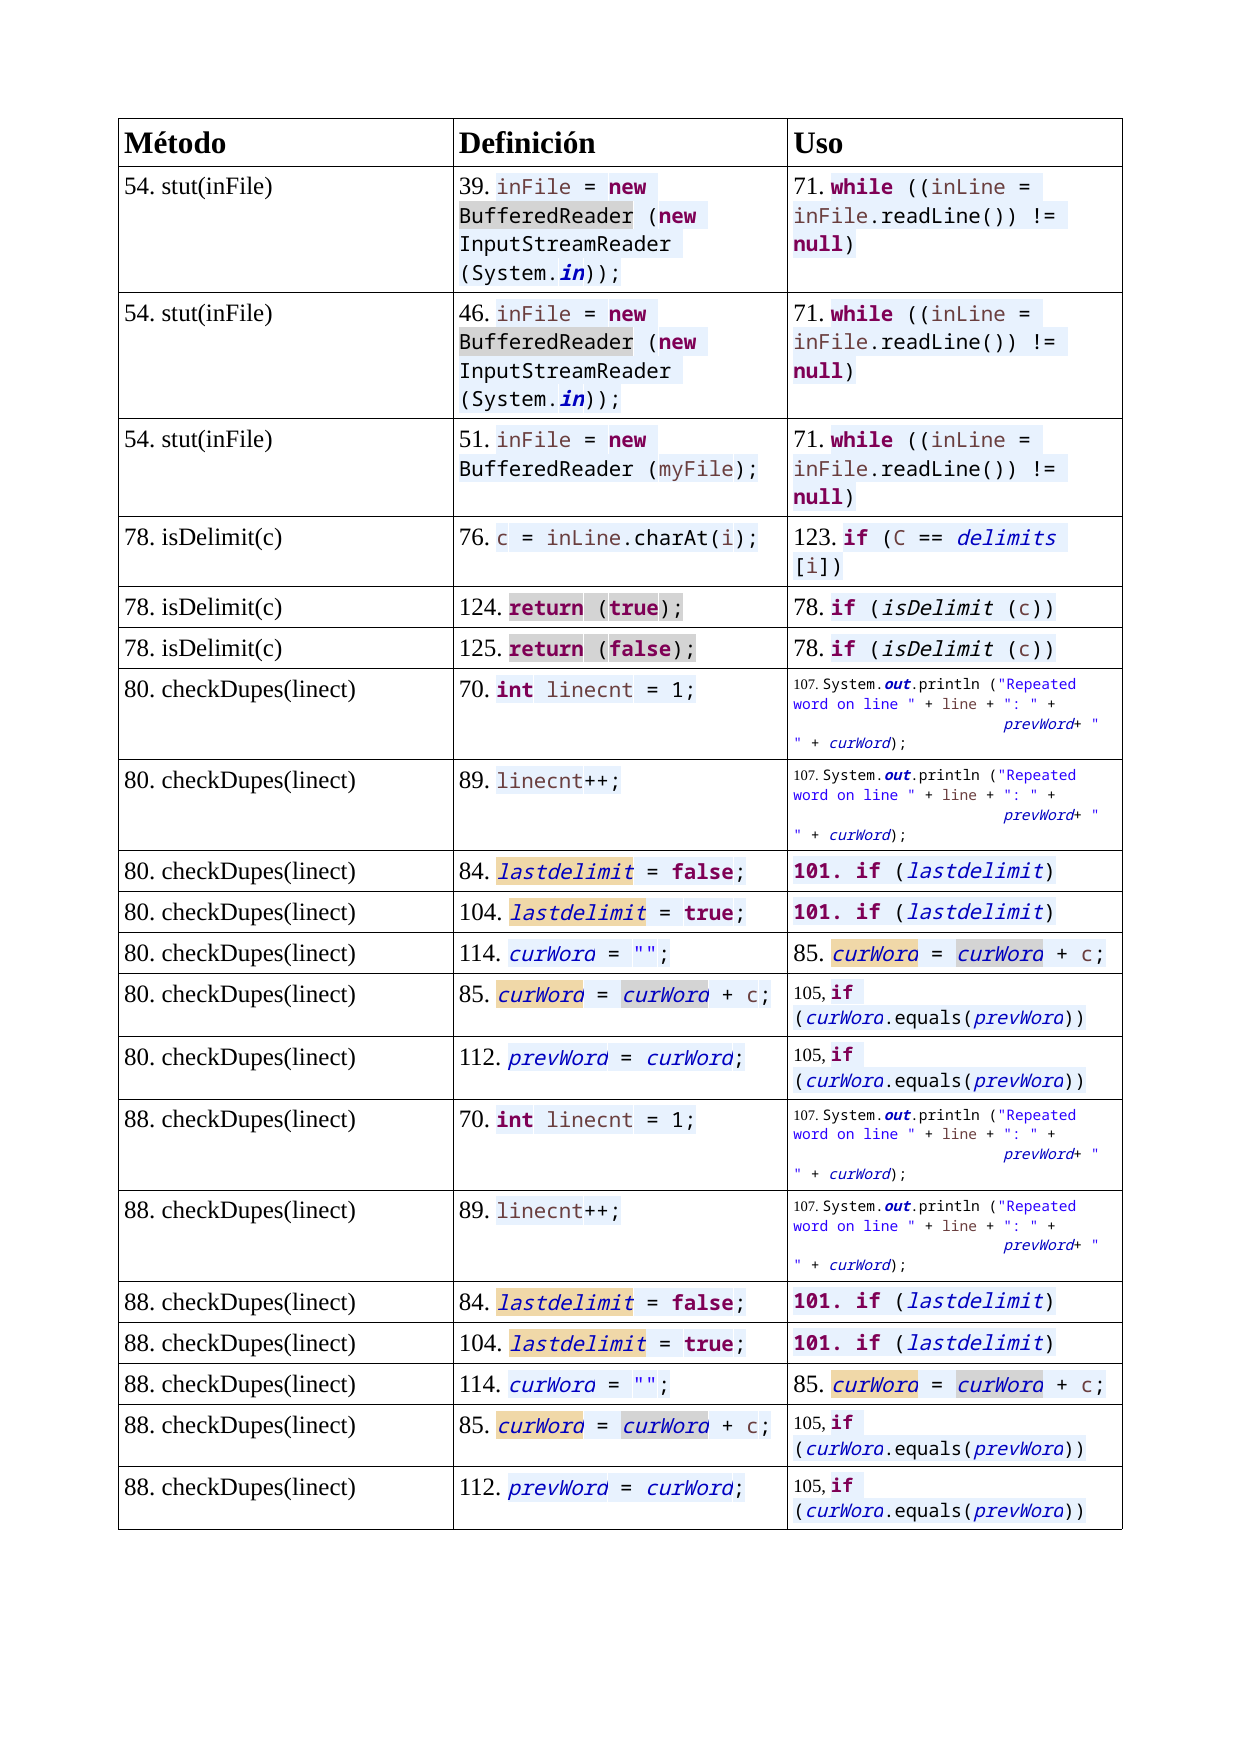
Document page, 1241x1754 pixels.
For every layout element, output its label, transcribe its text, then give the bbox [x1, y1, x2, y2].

table_cell 88. checkDupes(linect) [119, 1405, 453, 1466]
table_cell 39. inFile = new BufferedReader (new InputStreamReader (System.in)); [454, 167, 787, 292]
table_cell 85. curWord = curWord + c; [788, 933, 1122, 973]
table_cell 70. int linecnt = 1; [454, 669, 787, 759]
table_cell 78. isDelimit(c) [119, 587, 453, 627]
table_cell 101. if (lastdelimit) [788, 892, 1122, 932]
table_cell 54. stut(inFile) [119, 167, 453, 292]
table_cell 78. isDelimit(c) [119, 517, 453, 586]
table_cell 84. lastdelimit = false; [454, 1282, 787, 1322]
table_cell 101. if (lastdelimit) [788, 1282, 1122, 1322]
table_cell 88. checkDupes(linect) [119, 1100, 453, 1189]
table_cell 105, if (curWord.equals(prevWord)) [788, 974, 1122, 1036]
table_cell 71. while ((inLine = inFile.readLine()) != null) [788, 419, 1122, 516]
table_cell 89. linecnt++; [454, 760, 787, 850]
table_cell 124. return (true); [454, 587, 787, 627]
table_cell 46. inFile = new BufferedReader (new InputStreamReader (System.in)); [454, 293, 787, 418]
table_cell 78. if (isDelimit (c)) [788, 587, 1122, 627]
table_cell 54. stut(inFile) [119, 293, 453, 418]
table_cell 105, if (curWord.equals(prevWord)) [788, 1037, 1122, 1098]
table_cell 80. checkDupes(linect) [119, 892, 453, 932]
table_cell 80. checkDupes(linect) [119, 974, 453, 1036]
table_cell 71. while ((inLine = inFile.readLine()) != null) [788, 293, 1122, 418]
table_cell 105, if (curWord.equals(prevWord)) [788, 1405, 1122, 1466]
table_cell 80. checkDupes(linect) [119, 760, 453, 850]
table_cell 80. checkDupes(linect) [119, 1037, 453, 1098]
table_cell 105, if (curWord.equals(prevWord)) [788, 1467, 1122, 1529]
table_cell 101. if (lastdelimit) [788, 1323, 1122, 1363]
table_cell 80. checkDupes(linect) [119, 933, 453, 973]
table_cell 88. checkDupes(linect) [119, 1323, 453, 1363]
table_cell 76. c = inLine.charAt(i); [454, 517, 787, 586]
table_cell 80. checkDupes(linect) [119, 669, 453, 759]
table_cell 107. System.out.println ("Repeated word on line " + line + ": " + prevWord+ " " + curWord); [788, 760, 1122, 850]
table_cell 125. return (false); [454, 628, 787, 668]
table_cell 85. curWord = curWord + c; [454, 974, 787, 1036]
table_cell 80. checkDupes(linect) [119, 851, 453, 891]
table_cell 88. checkDupes(linect) [119, 1467, 453, 1529]
table_cell 71. while ((inLine = inFile.readLine()) != null) [788, 167, 1122, 292]
table_cell 107. System.out.println ("Repeated word on line " + line + ": " + prevWord+ " " + curWord); [788, 1191, 1122, 1281]
table_cell 101. if (lastdelimit) [788, 851, 1122, 891]
table_cell 114. curWord = ""; [454, 933, 787, 973]
table_cell 70. int linecnt = 1; [454, 1100, 787, 1189]
table_cell 54. stut(inFile) [119, 419, 453, 516]
table_cell 78. isDelimit(c) [119, 628, 453, 668]
table_cell 78. if (isDelimit (c)) [788, 628, 1122, 668]
table_cell 84. lastdelimit = false; [454, 851, 787, 891]
table_cell 88. checkDupes(linect) [119, 1282, 453, 1322]
table_cell 104. lastdelimit = true; [454, 892, 787, 932]
table_cell 51. inFile = new BufferedReader (myFile); [454, 419, 787, 516]
table_cell 107. System.out.println ("Repeated word on line " + line + ": " + prevWord+ " " + curWord); [788, 669, 1122, 759]
table_header Método [119, 119, 453, 166]
table_cell 114. curWord = ""; [454, 1364, 787, 1404]
table_cell 88. checkDupes(linect) [119, 1364, 453, 1404]
table_cell 123. if (C == delimits [i]) [788, 517, 1122, 586]
table_cell 85. curWord = curWord + c; [788, 1364, 1122, 1404]
table_cell 104. lastdelimit = true; [454, 1323, 787, 1363]
table_header Definición [454, 119, 787, 166]
table_cell 89. linecnt++; [454, 1191, 787, 1281]
table_cell 88. checkDupes(linect) [119, 1191, 453, 1281]
table_cell 85. curWord = curWord + c; [454, 1405, 787, 1466]
table_cell 112. prevWord = curWord; [454, 1037, 787, 1098]
table_header Uso [788, 119, 1122, 166]
table_cell 107. System.out.println ("Repeated word on line " + line + ": " + prevWord+ " " + curWord); [788, 1100, 1122, 1189]
table_cell 112. prevWord = curWord; [454, 1467, 787, 1529]
